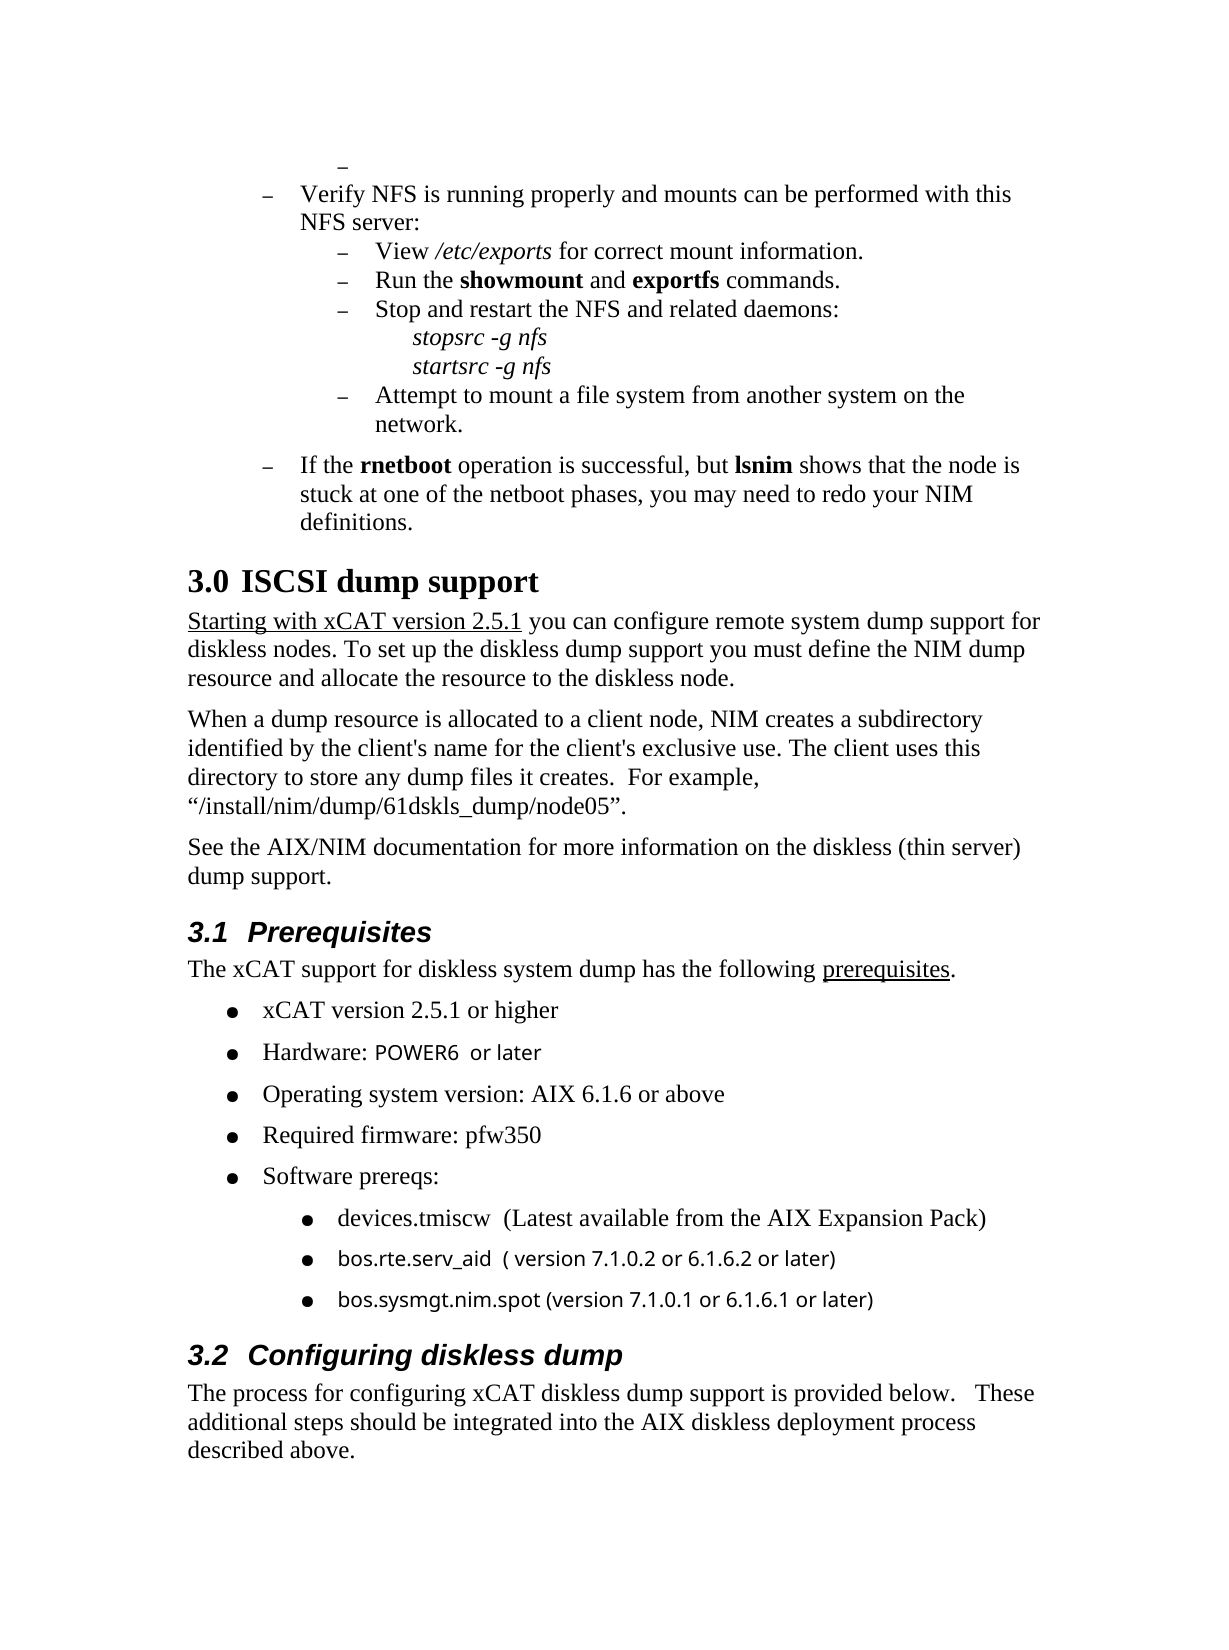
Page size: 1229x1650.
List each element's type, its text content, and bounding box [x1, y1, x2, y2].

list Attempt to mount a file system from another system on the network. [337, 380, 1041, 437]
subtitle Configuring diskless dump [187, 1338, 1041, 1372]
list xCAT version 2.5.1 or higher [225, 996, 1041, 1024]
list View /etc/exports for correct mount information. [337, 236, 1041, 265]
list Verify NFS is running properly and mounts can be performed with this NFS server: [262, 179, 1041, 236]
list startsrc -g nfs [412, 351, 1041, 380]
subtitle ISCSI dump support [187, 561, 1041, 599]
list Stop and restart the NFS and related daemons: [337, 294, 1041, 322]
text Starting with xCAT version 2.5.1 you can configure remote system dump support for diskless nodes. To set up the diskless dump support you must define the NIM dump resource and allocate the resource to the diskless node. [187, 606, 1041, 692]
text See the AIX/NIM documentation for more information on the diskless (thin server) dump support. [187, 832, 1041, 889]
list Required firmware: pfw350 [225, 1120, 1041, 1149]
list devices.tmiscw (Latest available from the AIX Expansion Pack) [300, 1203, 1041, 1231]
list If the rnetboot operation is successful, but lsnim shows that the node is stuck at one of the netboot phases, you may need to redo your NIM definitions. [262, 450, 1041, 536]
list Software prereqs: [225, 1161, 1041, 1190]
text The process for configuring xCAT diskless dump support is provided below. These additional steps should be integrated into the AIX diskless deployment process described above. [187, 1378, 1041, 1464]
text The xCAT support for diskless system dump has the following prerequisites. [187, 954, 1041, 983]
list Run the showmount and exportfs commands. [337, 265, 1041, 294]
text When a dump resource is allocated to a client node, NIM creates a subdirectory identified by the client's name for the client's exclusive use. The client uses this directory to store any dump files it creates. For example, “/install/nim/dump/61dskls_dump/node05”. [187, 704, 1041, 819]
list stopsrc -g nfs [412, 322, 1041, 351]
list bos.rte.serv_aid ( version 7.1.0.2 or 6.1.6.2 or later) [300, 1244, 1041, 1272]
subtitle Prerequisites [187, 914, 1041, 948]
list bos.sysmgt.nim.spot (version 7.1.0.1 or 6.1.6.1 or later) [300, 1285, 1041, 1313]
list Operating system version: AIX 6.1.6 or above [225, 1079, 1041, 1108]
list Hardware: POWER6 or later [225, 1037, 1041, 1066]
